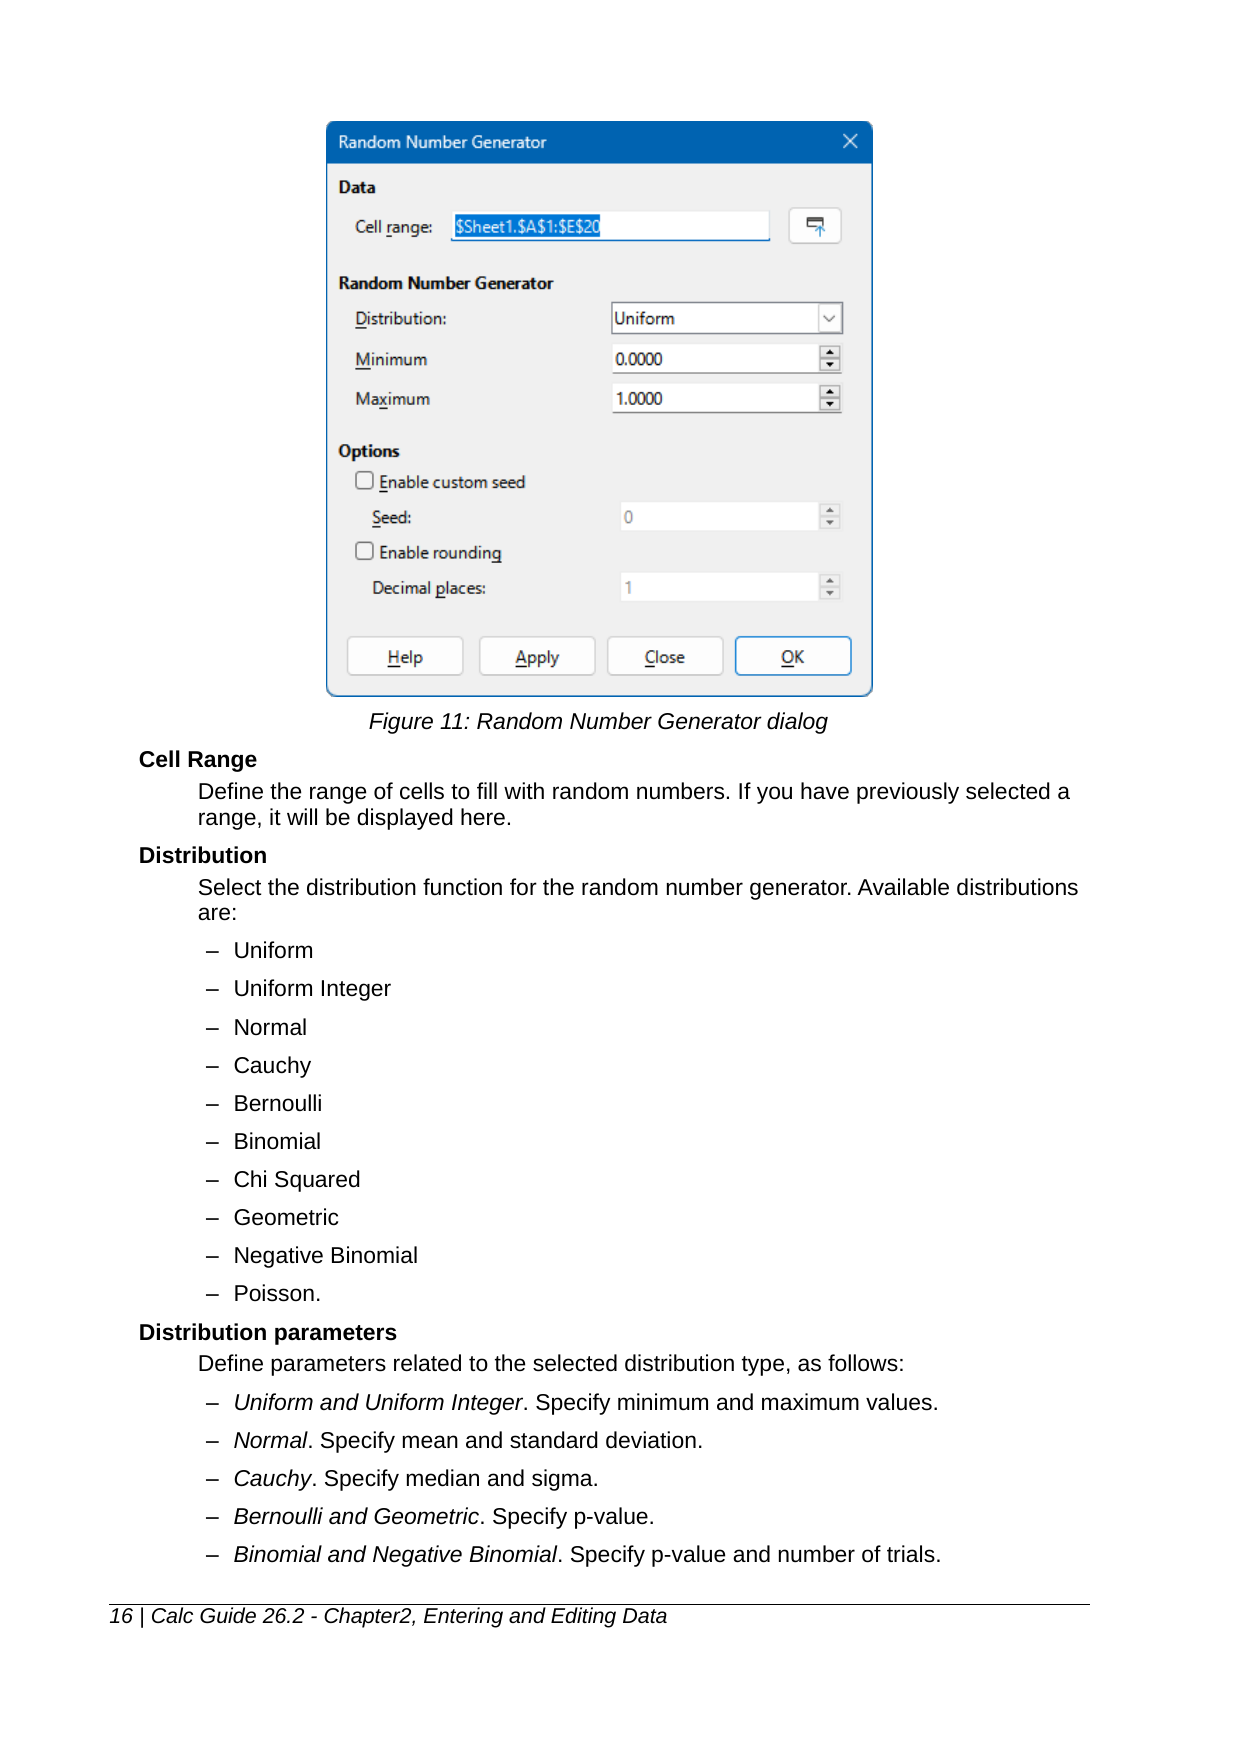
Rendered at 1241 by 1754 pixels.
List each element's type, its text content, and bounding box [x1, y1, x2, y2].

list Uniform [218, 938, 1090, 963]
list Negative Binomial [218, 1243, 1090, 1268]
list Poisson. [218, 1281, 1090, 1307]
list Cauchy. Specify median and sigma. [218, 1465, 1090, 1491]
text Distribution [139, 842, 1090, 868]
list Binomial [218, 1128, 1090, 1154]
list Normal. Specify mean and standard deviation. [218, 1427, 1090, 1453]
list Cauchy [218, 1052, 1090, 1078]
list Binomial and Negative Binomial. Specify p-value and number of trials. [218, 1542, 1090, 1567]
text Distribution parameters [139, 1319, 1090, 1345]
list Geometric [218, 1205, 1090, 1230]
text Define parameters related to the selected distribution type, as follows: [198, 1351, 1090, 1377]
list Uniform Integer [218, 976, 1090, 1002]
text Figure 11: Random Number Generator dialog [326, 709, 873, 734]
text Cell Range [139, 747, 1090, 772]
text Define the range of cells to fill with random numbers. If you have previously selected a range, it will be displayed here. [198, 778, 1090, 830]
list Chi Squared [218, 1167, 1090, 1192]
picture [326, 121, 873, 697]
list Bernoulli and Geometric. Specify p-value. [218, 1503, 1090, 1529]
list Bernoulli [218, 1090, 1090, 1116]
text Select the distribution function for the random number generator. Available distributions are: [198, 874, 1090, 925]
list Normal [218, 1014, 1090, 1040]
list Uniform and Uniform Integer. Specify minimum and maximum values. [218, 1389, 1090, 1415]
